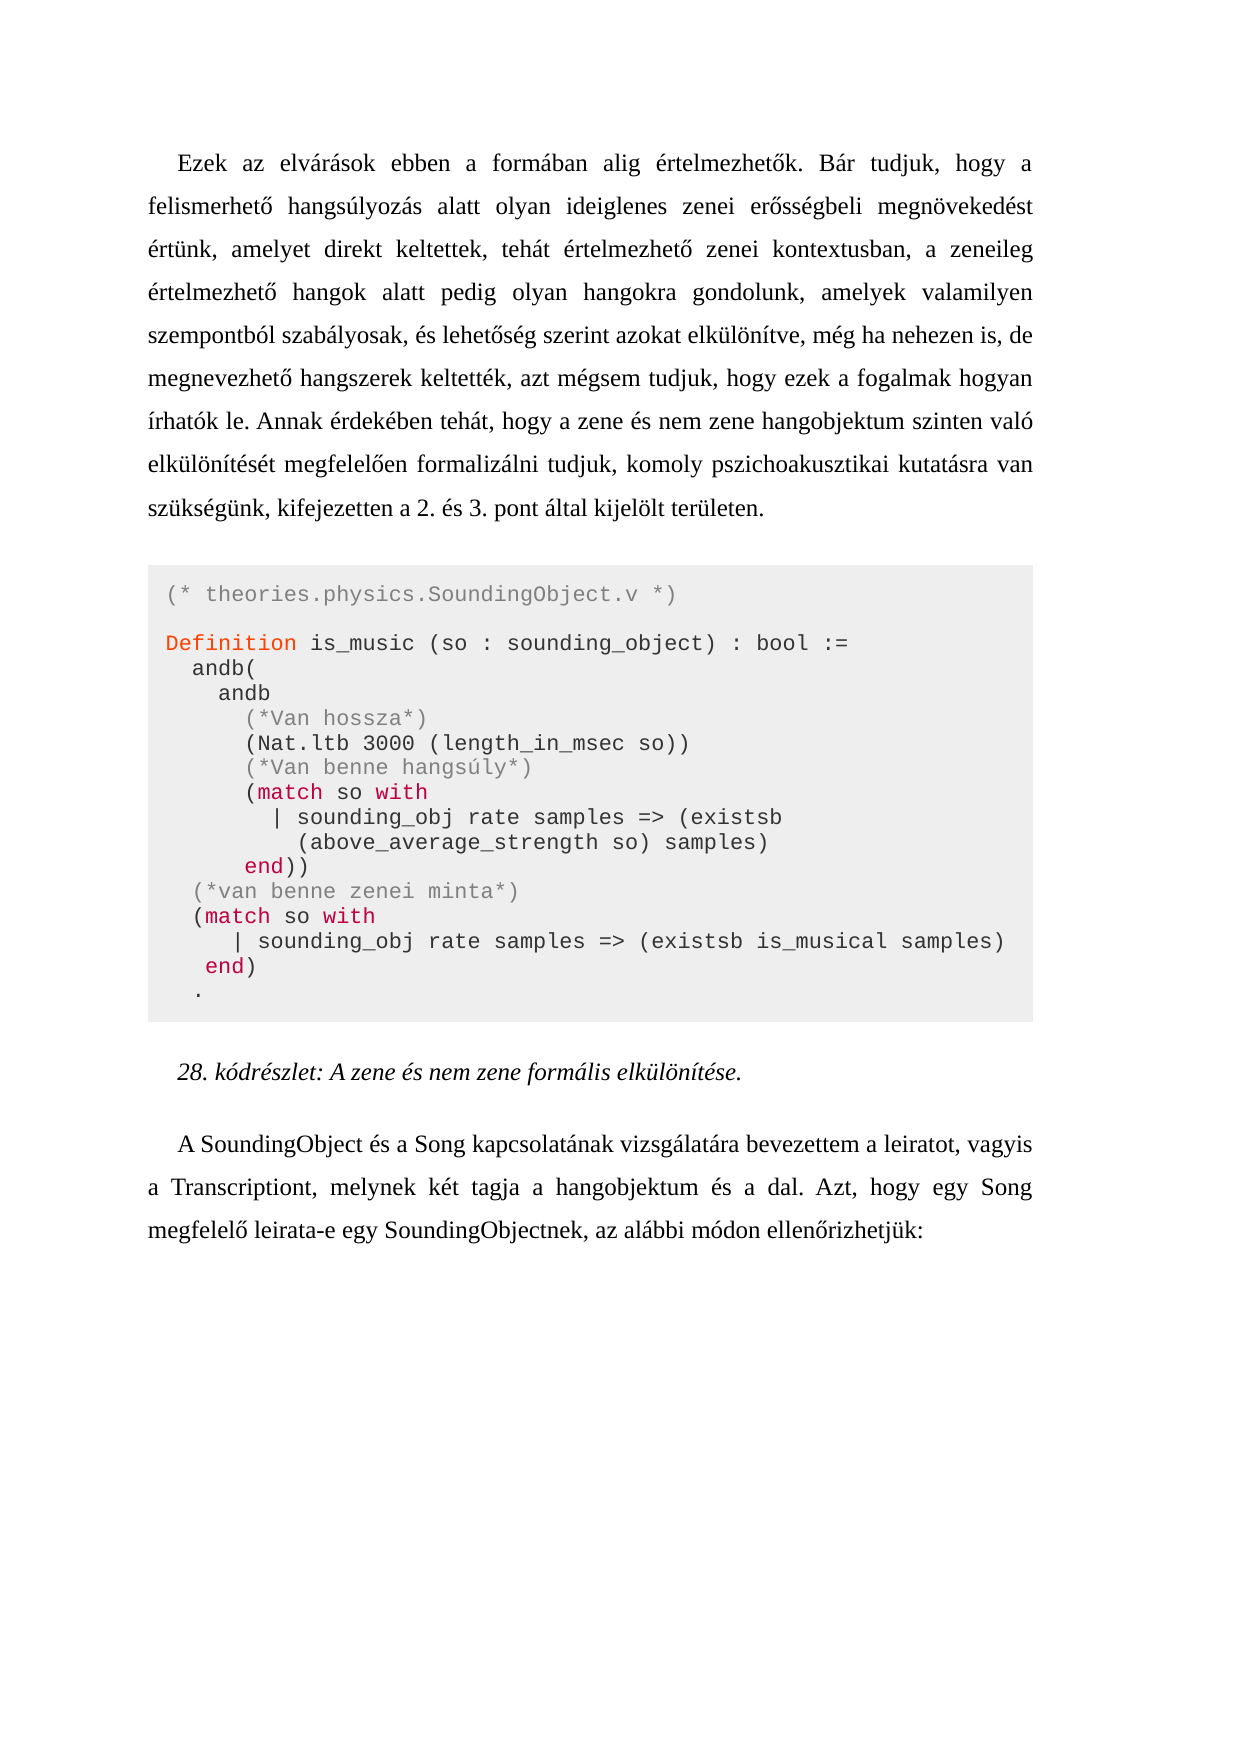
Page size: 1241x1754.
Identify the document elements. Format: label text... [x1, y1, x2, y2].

text (* theories.physics.SoundingObject.v *) Definition is_music (so : sounding_object) : bool := andb( andb (*Van hossza*) (Nat.ltb 3000 (length_in_msec so)) (*Van benne hangsúly*) (match so with | sounding_obj rate samples => (existsb (above_average_strength so) samples) end)) (*van benne zenei minta*) (match so with | sounding_obj rate samples => (existsb is_musical samples) end) . [148, 565, 1033, 1022]
text 28. kódrészlet: A zene és nem zene formális elkülönítése. [148, 1057, 1033, 1086]
text Ezek az elvárások ebben a formában alig értelmezhetők. Bár tudjuk, hogy a felismerhető hangsúlyozás alatt olyan ideiglenes zenei erősségbeli megnövekedést értünk, amelyet direkt keltettek, tehát értelmezhető zenei kontextusban, a zeneileg értelmezhető hangok alatt pedig olyan hangokra gondolunk, amelyek valamilyen szempontból szabályosak, és lehetőség szerint azokat elkülönítve, még ha nehezen is, de megnevezhető hangszerek keltették, azt mégsem tudjuk, hogy ezek a fogalmak hogyan írhatók le. Annak érdekében tehát, hogy a zene és nem zene hangobjektum szinten való elkülönítését megfelelően formalizálni tudjuk, komoly pszichoakusztikai kutatásra van szükségünk, kifejezetten a 2. és 3. pont által kijelölt területen. [148, 148, 1033, 521]
text A SoundingObject és a Song kapcsolatának vizsgálatára bevezettem a leiratot, vagyis a Transcriptiont, melynek két tagja a hangobjektum és a dal. Azt, hogy egy Song megfelelő leirata-e egy SoundingObjectnek, az alábbi módon ellenőrizhetjük: [148, 1129, 1033, 1244]
